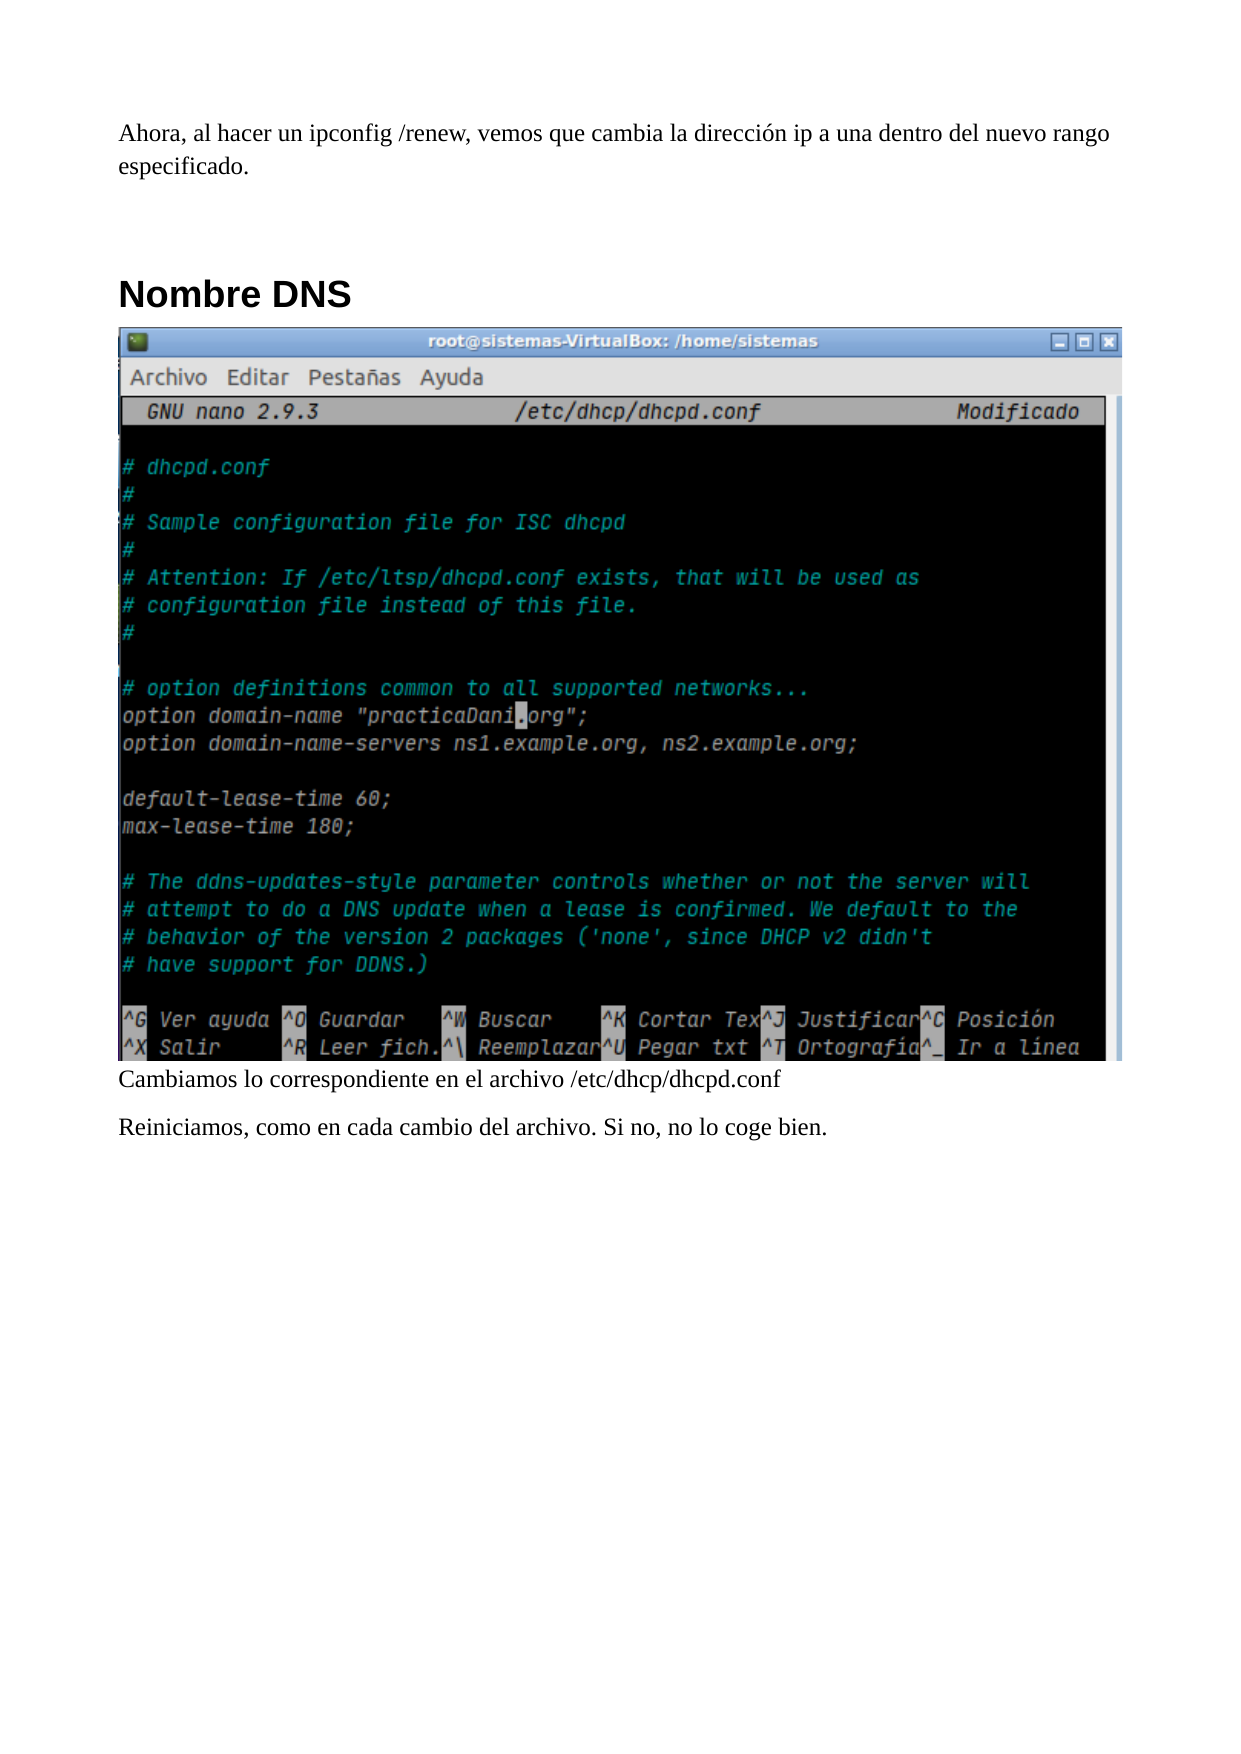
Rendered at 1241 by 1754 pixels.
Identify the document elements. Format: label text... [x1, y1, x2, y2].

text Reiniciamos, como en cada cambio del archivo. Si no, no lo coge bien. [118, 1112, 1122, 1141]
subtitle Nombre DNS [118, 271, 1122, 315]
text Cambiamos lo correspondiente en el archivo /etc/dhcp/dhcpd.conf [118, 1061, 1122, 1093]
text Ahora, al hacer un ipconfig /renew, vemos que cambia la dirección ip a una dentro del nuevo rango especificado. [118, 118, 1122, 180]
picture [118, 327, 1123, 1061]
